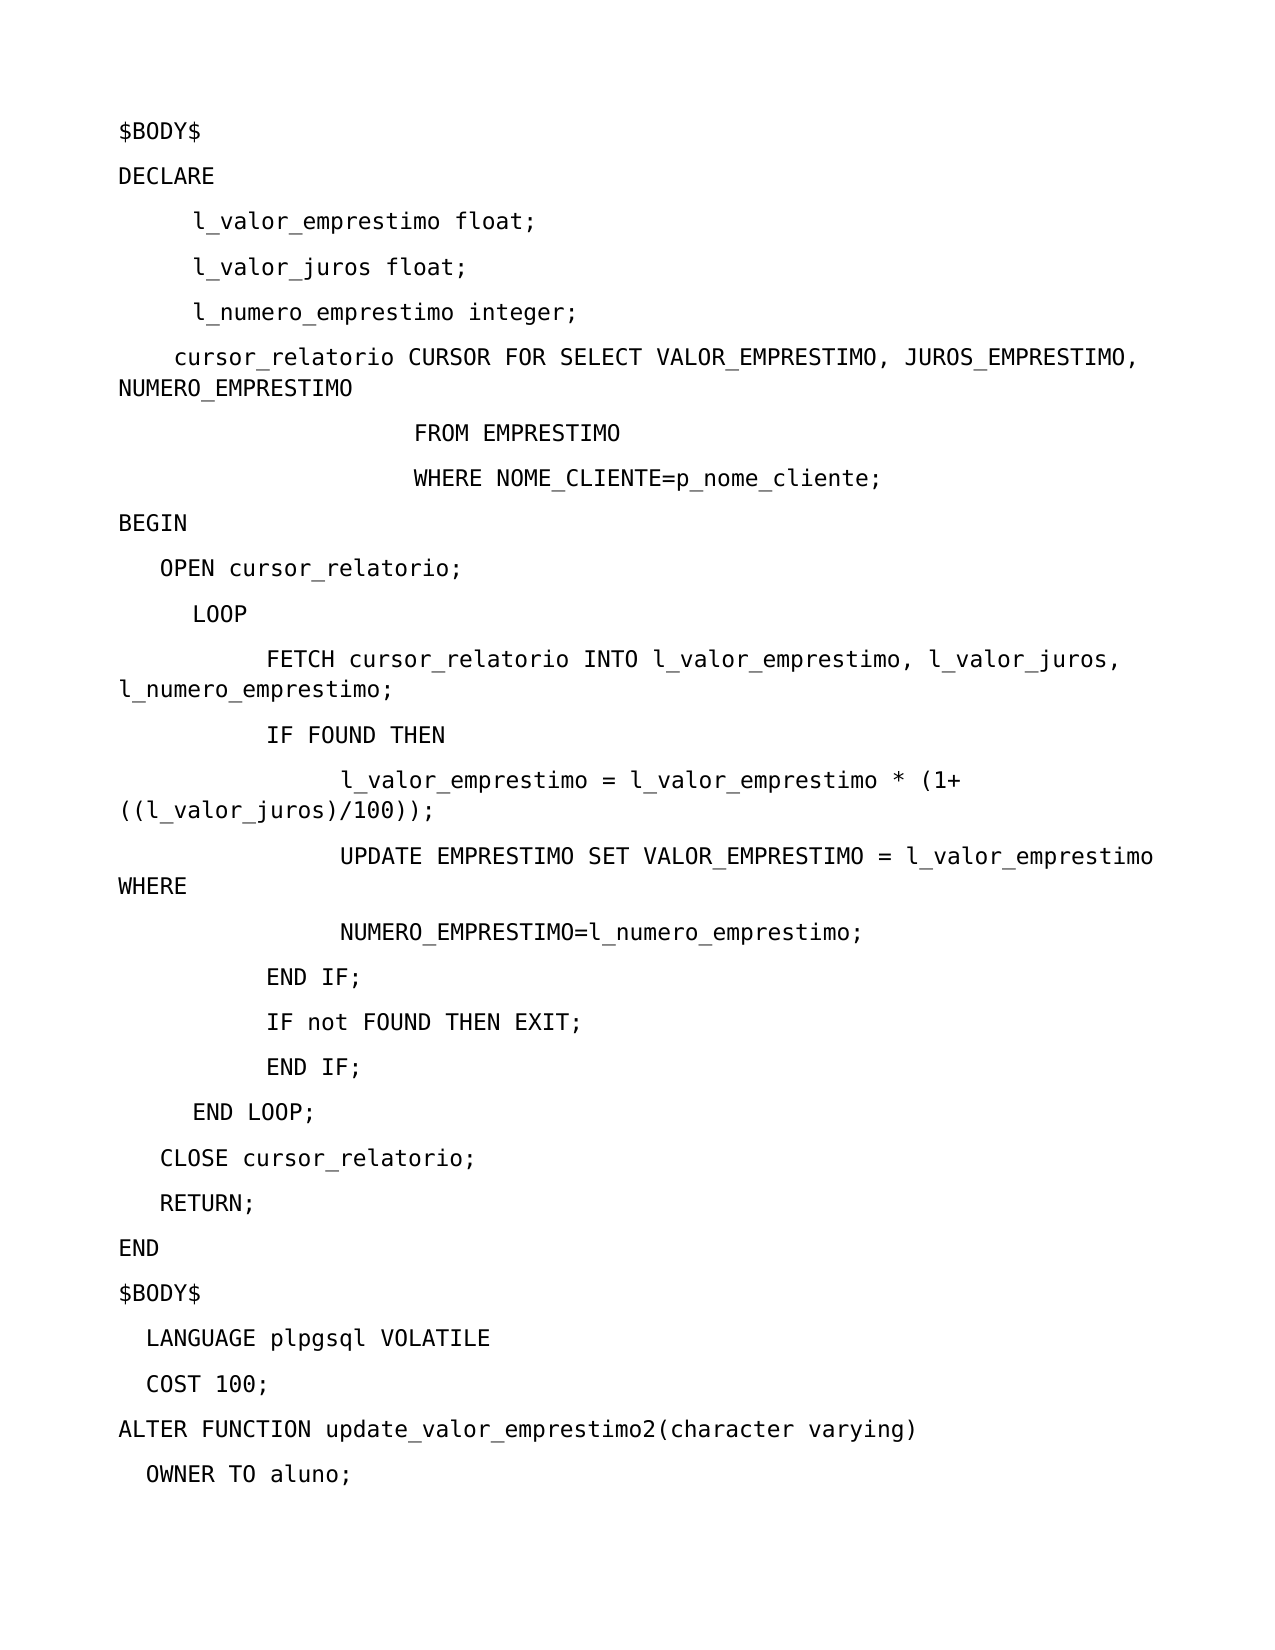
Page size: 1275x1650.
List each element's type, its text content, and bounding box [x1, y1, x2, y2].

text IF not FOUND THEN EXIT; [118, 1009, 1157, 1036]
text COST 100; [118, 1371, 1157, 1397]
text ALTER FUNCTION update_valor_emprestimo2(character varying) [118, 1416, 1157, 1443]
text UPDATE EMPRESTIMO SET VALOR_EMPRESTIMO = l_valor_emprestimo WHERE [118, 843, 1157, 900]
text l_valor_emprestimo float; [118, 208, 1157, 235]
text WHERE NOME_CLIENTE=p_nome_cliente; [118, 465, 1157, 492]
text l_numero_emprestimo integer; [118, 299, 1157, 326]
text END IF; [118, 964, 1157, 991]
text OWNER TO aluno; [118, 1461, 1157, 1488]
text END IF; [118, 1054, 1157, 1081]
text LOOP [118, 601, 1157, 627]
text l_valor_emprestimo = l_valor_emprestimo * (1+((l_valor_juros)/100)); [118, 767, 1157, 824]
text END [118, 1235, 1157, 1262]
text OPEN cursor_relatorio; [118, 556, 1157, 582]
text $BODY$ [118, 1280, 1157, 1307]
text cursor_relatorio CURSOR FOR SELECT VALOR_EMPRESTIMO, JUROS_EMPRESTIMO, NUMERO_EMPRESTIMO [118, 344, 1157, 401]
text CLOSE cursor_relatorio; [118, 1145, 1157, 1171]
text RETURN; [118, 1190, 1157, 1217]
text NUMERO_EMPRESTIMO=l_numero_emprestimo; [118, 919, 1157, 945]
text BEGIN [118, 510, 1157, 537]
text IF FOUND THEN [118, 722, 1157, 748]
text FROM EMPRESTIMO [118, 420, 1157, 447]
text DECLARE [118, 163, 1157, 190]
text l_valor_juros float; [118, 254, 1157, 280]
text FETCH cursor_relatorio INTO l_valor_emprestimo, l_valor_juros, l_numero_emprestimo; [118, 646, 1157, 703]
text END LOOP; [118, 1099, 1157, 1126]
text LANGUAGE plpgsql VOLATILE [118, 1326, 1157, 1352]
text $BODY$ [118, 118, 1157, 145]
